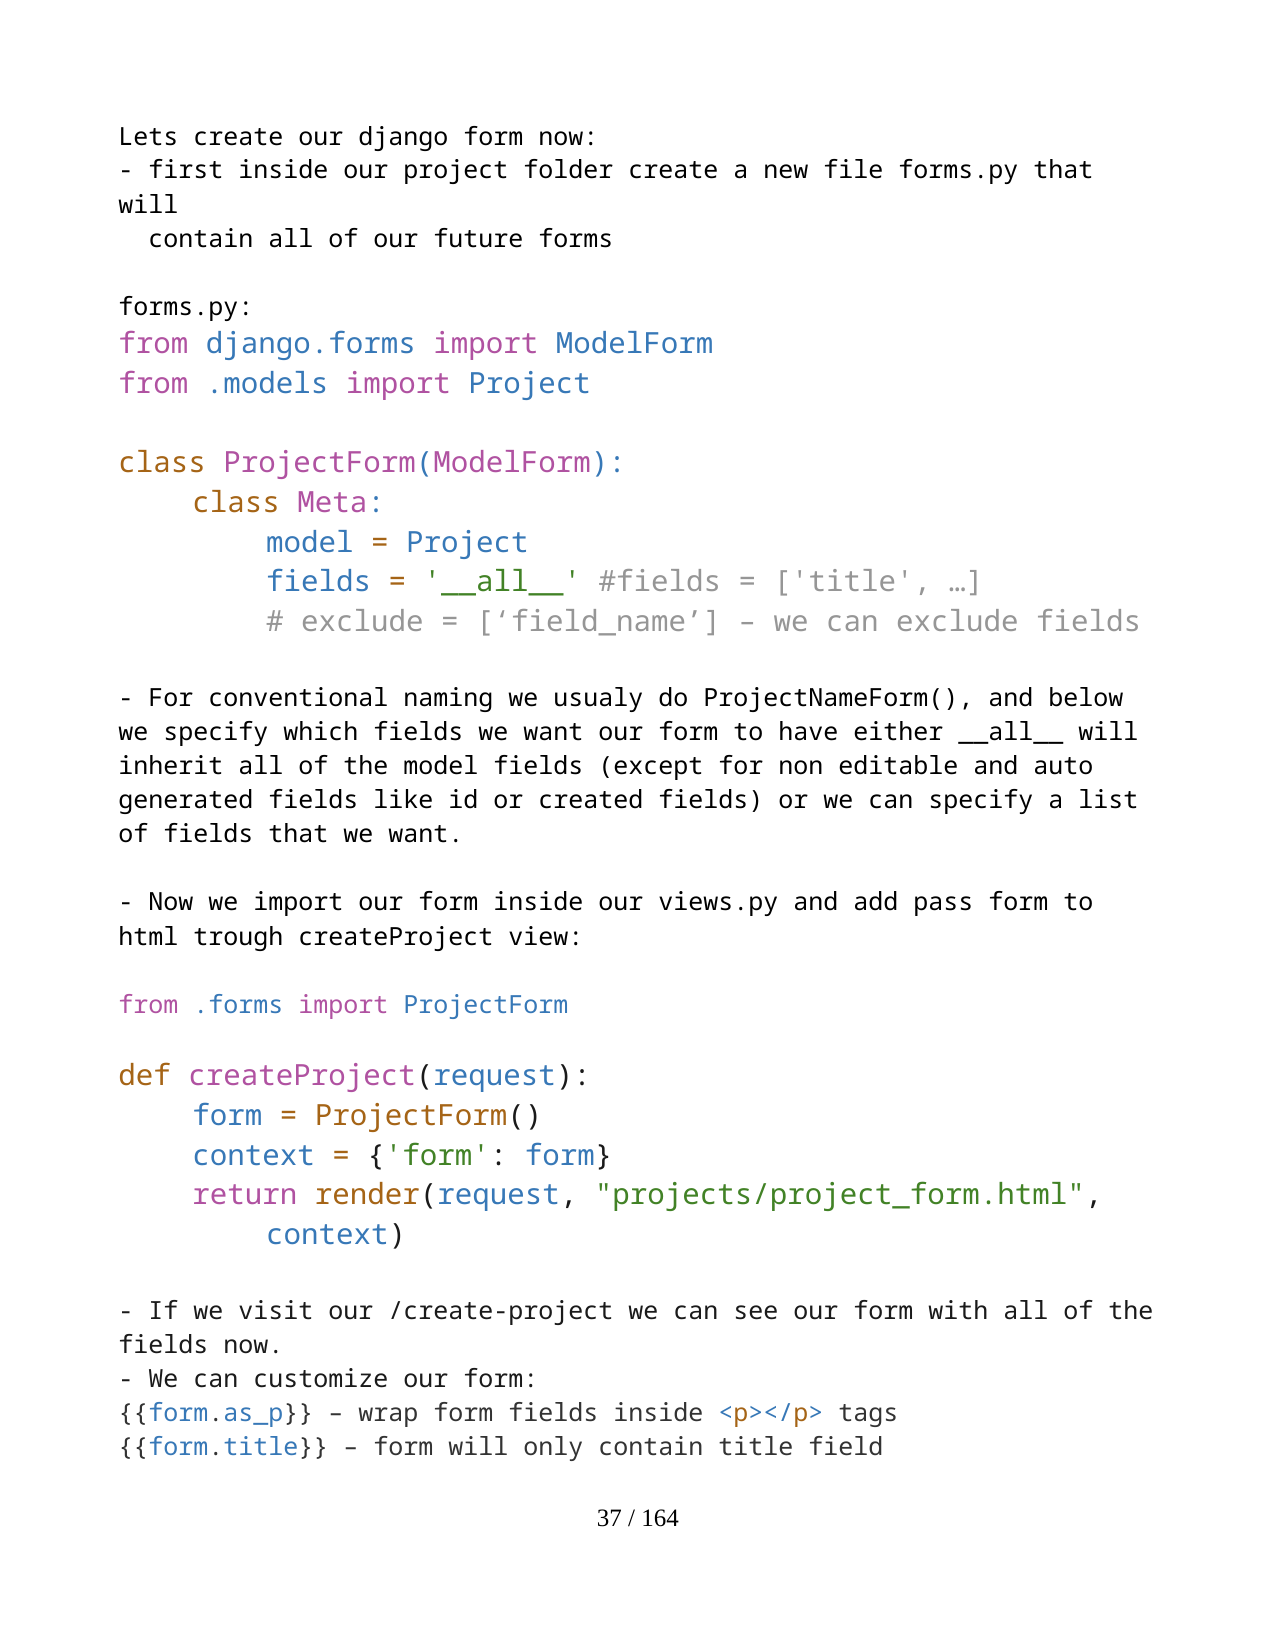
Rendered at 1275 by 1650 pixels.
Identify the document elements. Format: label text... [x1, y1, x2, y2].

text # exclude = [‘field_name’] – we can exclude fields [118, 600, 1157, 640]
text contain all of our future forms [118, 220, 1157, 288]
text - first inside our project folder create a new file forms.py that will [118, 152, 1157, 220]
text from .models import Project [118, 362, 1157, 402]
text model = Project [118, 521, 1157, 561]
text forms.py: [118, 288, 1157, 322]
text - We can customize our form: [118, 1361, 1157, 1395]
text from django.forms import ModelForm [118, 322, 1157, 362]
text - For conventional naming we usualy do ProjectNameForm(), and below we specify which fields we want our form to have either __all__ will inherit all of the model fields (except for non editable and auto generated fields like id or created fields) or we can specify a list of fields that we want. [118, 680, 1157, 850]
text - Now we import our form inside our views.py and add pass form to html trough createProject view: [118, 884, 1157, 952]
text {{form.as_p}} – wrap form fields inside <p></p> tags [118, 1395, 1157, 1429]
text return render(request, "projects/project_form.html", context) [118, 1173, 1157, 1253]
text - If we visit our /create-project we can see our form with all of the fields now. [118, 1292, 1157, 1361]
text form = ProjectForm() [118, 1094, 1157, 1134]
text from .forms import ProjectForm [118, 986, 1157, 1020]
text def createProject(request): [118, 1054, 1157, 1094]
text class ProjectForm(ModelForm): [118, 442, 1157, 481]
text Lets create our django form now: [118, 118, 1157, 152]
text {{form.title}} – form will only contain title field [118, 1429, 1157, 1463]
text fields = '__all__' #fields = ['title', …] [118, 561, 1157, 600]
text context = {'form': form} [118, 1134, 1157, 1173]
text class Meta: [118, 481, 1157, 521]
